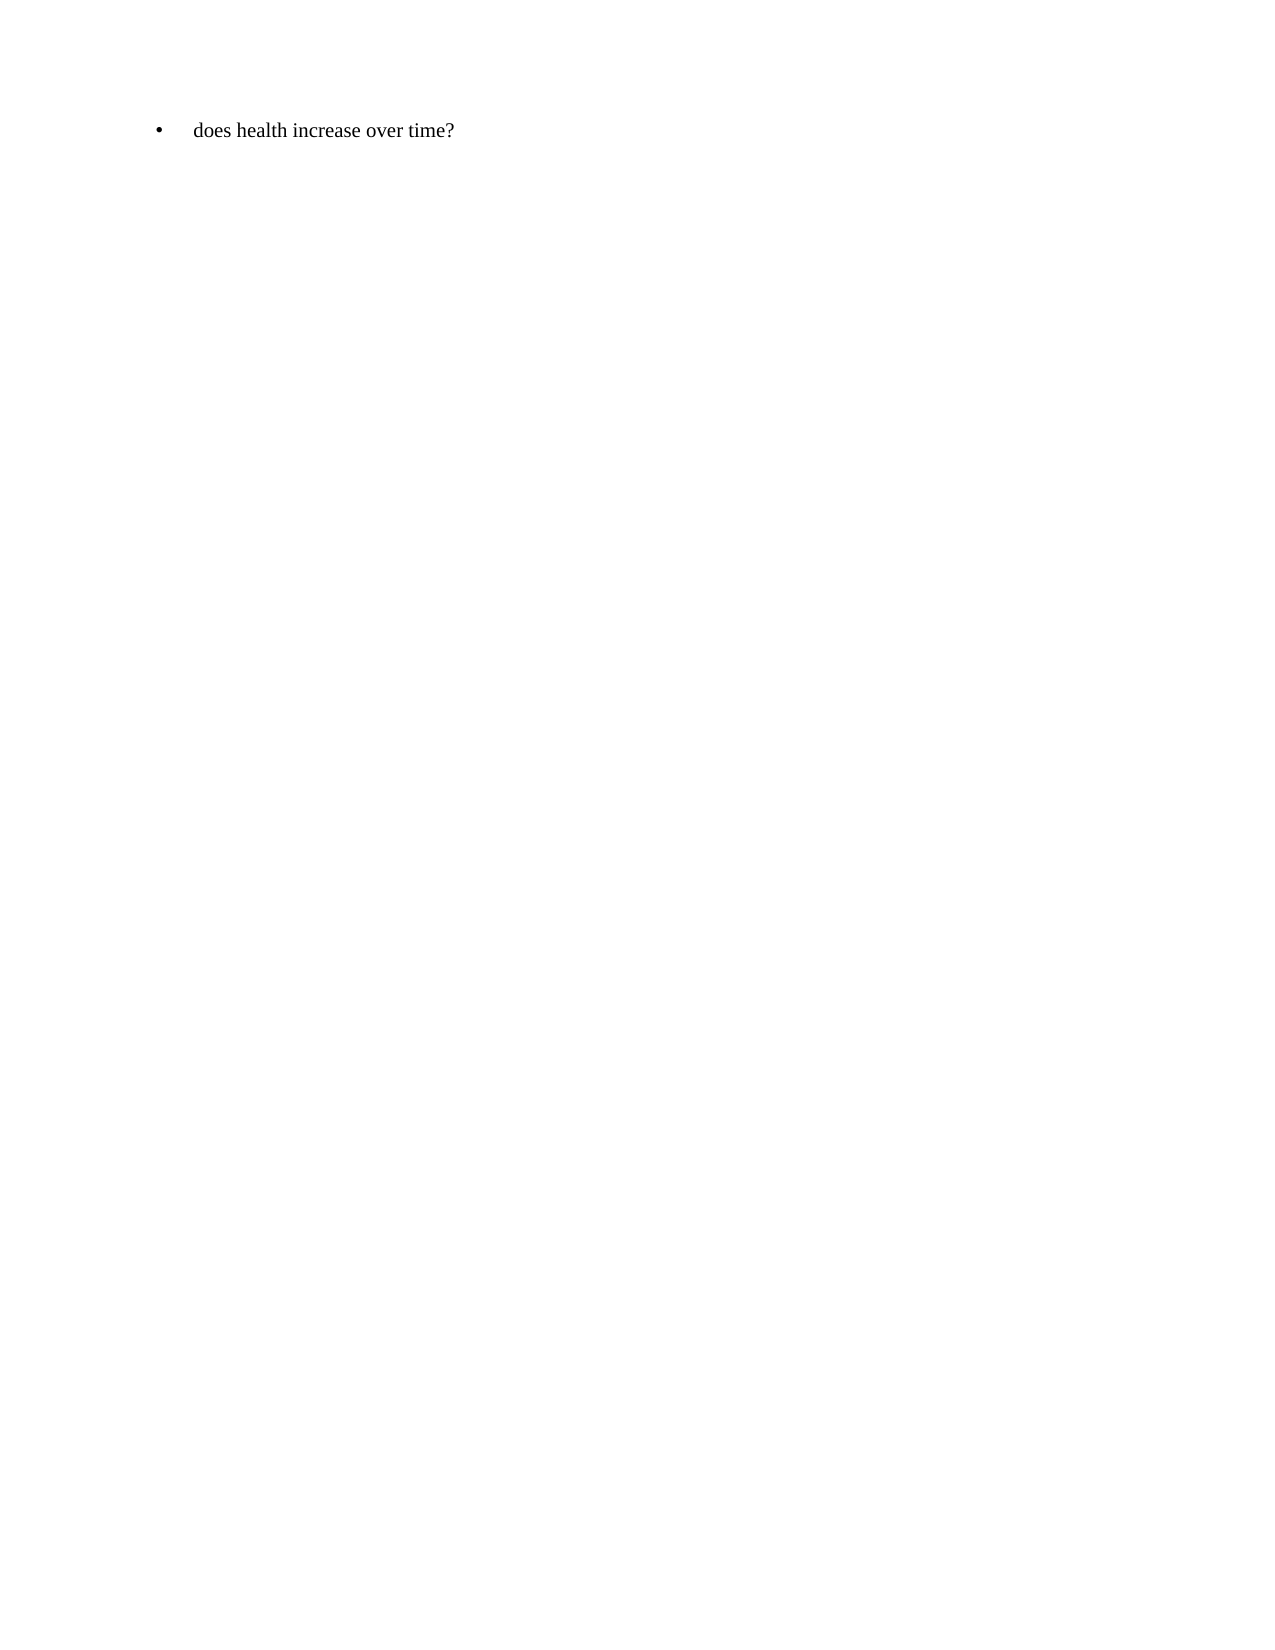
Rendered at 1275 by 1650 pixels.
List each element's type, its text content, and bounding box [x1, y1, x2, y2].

list does health increase over time? [156, 118, 1157, 142]
